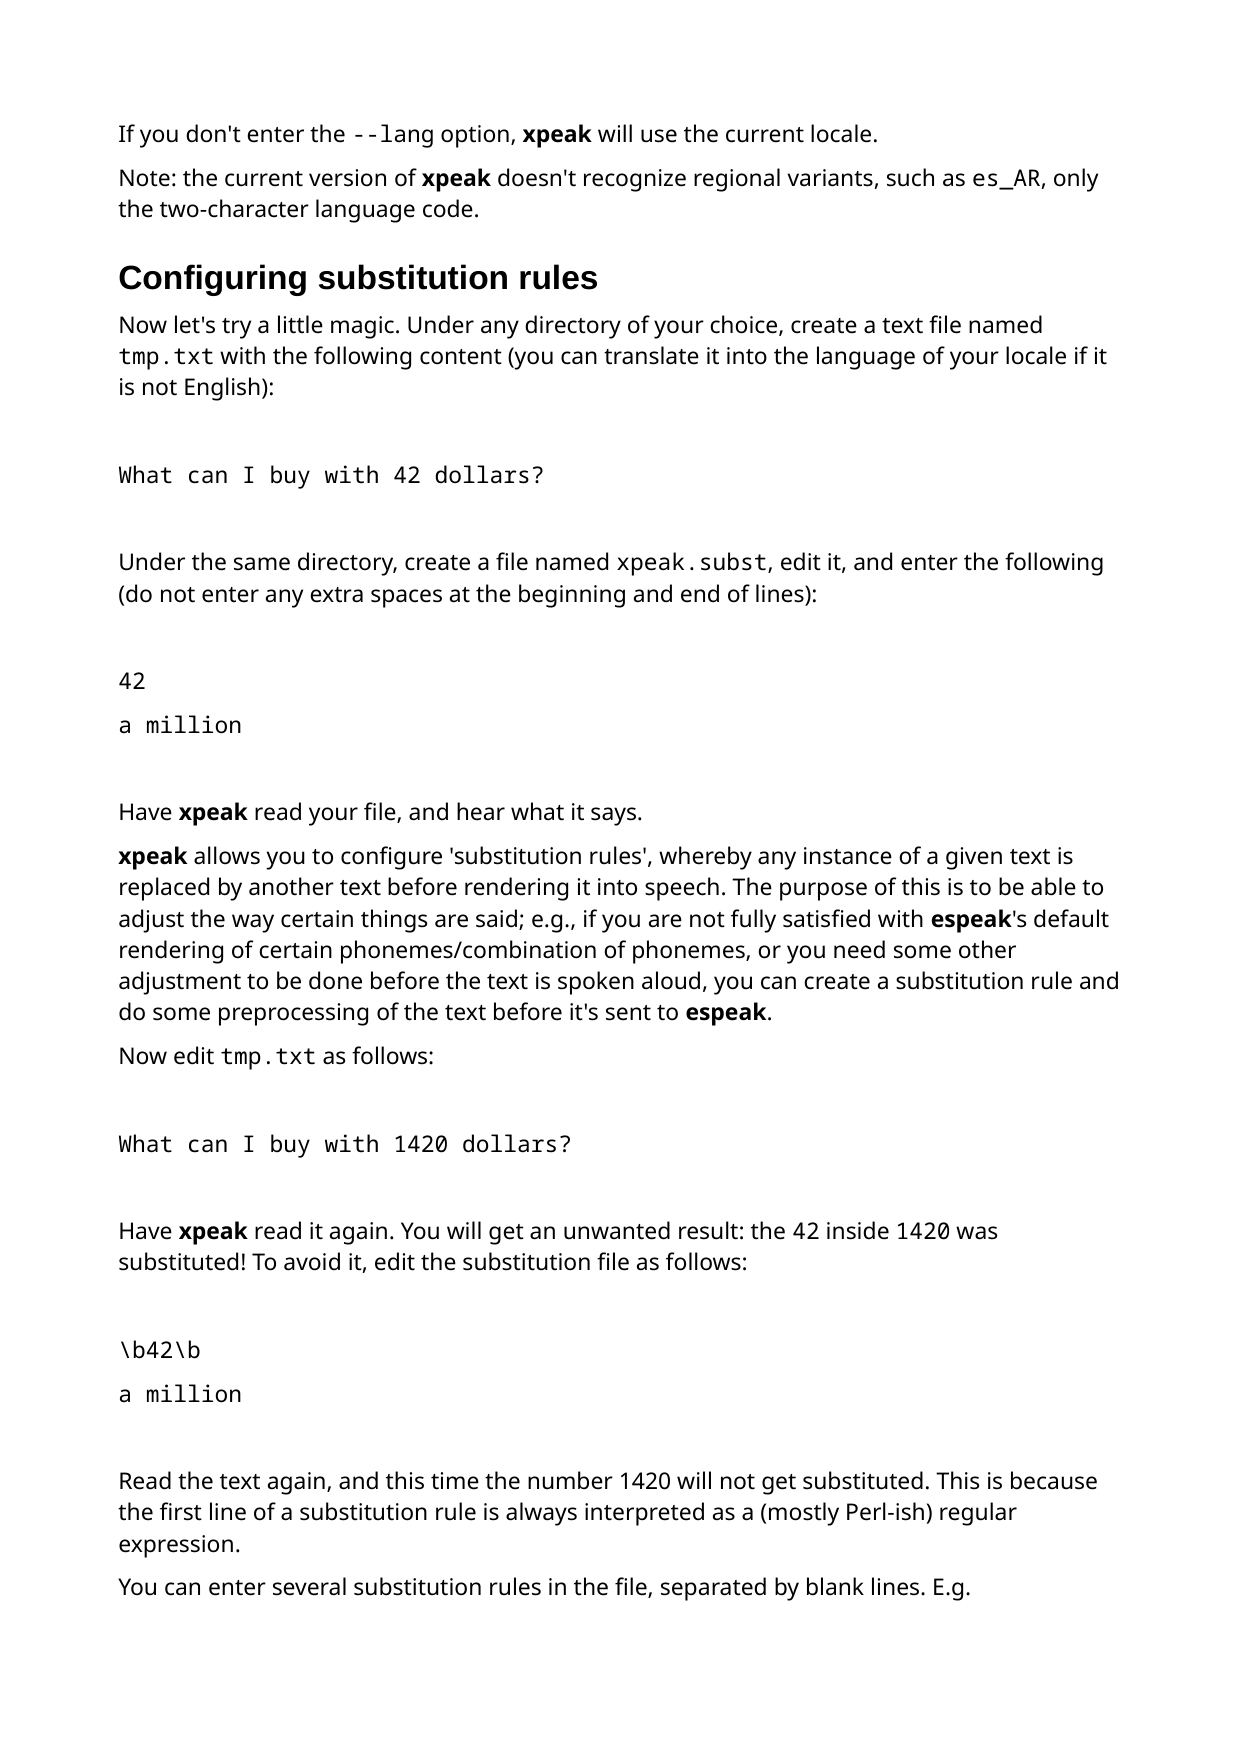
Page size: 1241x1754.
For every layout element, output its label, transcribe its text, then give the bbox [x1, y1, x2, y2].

text What can I buy with 42 dollars? [118, 459, 1122, 490]
text Have xpeak read your file, and hear what it says. [118, 796, 1122, 828]
text a million [118, 1378, 1122, 1409]
text Have xpeak read it again. You will get an unwanted result: the 42 inside 1420 was substituted! To avoid it, edit the substitution file as follows: [118, 1215, 1122, 1278]
text 42 [118, 665, 1122, 696]
text Now let's try a little magic. Under any directory of your choice, create a text file named tmp.txt with the following content (you can translate it into the language of your locale if it is not English): [118, 309, 1122, 403]
text If you don't enter the --lang option, xpeak will use the current locale. [118, 118, 1122, 149]
text Under the same directory, create a file named xpeak.subst, edit it, and enter the following (do not enter any extra spaces at the beginning and end of lines): [118, 546, 1122, 609]
text Now edit tmp.txt as follows: [118, 1040, 1122, 1071]
text Read the text again, and this time the number 1420 will not get substituted. This is because the first line of a substitution rule is always interpreted as a (mostly Perl-ish) regular expression. [118, 1465, 1122, 1559]
subtitle Configuring substitution rules [118, 258, 1122, 296]
text a million [118, 709, 1122, 740]
text Note: the current version of xpeak doesn't recognize regional variants, such as es_AR, only the two‑character language code. [118, 162, 1122, 224]
text \b42\b [118, 1334, 1122, 1365]
text xpeak allows you to configure 'substitution rules', whereby any instance of a given text is replaced by another text before rendering it into speech. The purpose of this is to be able to adjust the way certain things are said; e.g., if you are not fully satisfied with espeak's default rendering of certain phonemes/combination of phonemes, or you need some other adjustment to be done before the text is spoken aloud, you can create a substitution rule and do some preprocessing of the text before it's sent to espeak. [118, 840, 1122, 1028]
text What can I buy with 1420 dollars? [118, 1128, 1122, 1159]
text You can enter several substitution rules in the file, separated by blank lines. E.g. [118, 1571, 1122, 1603]
